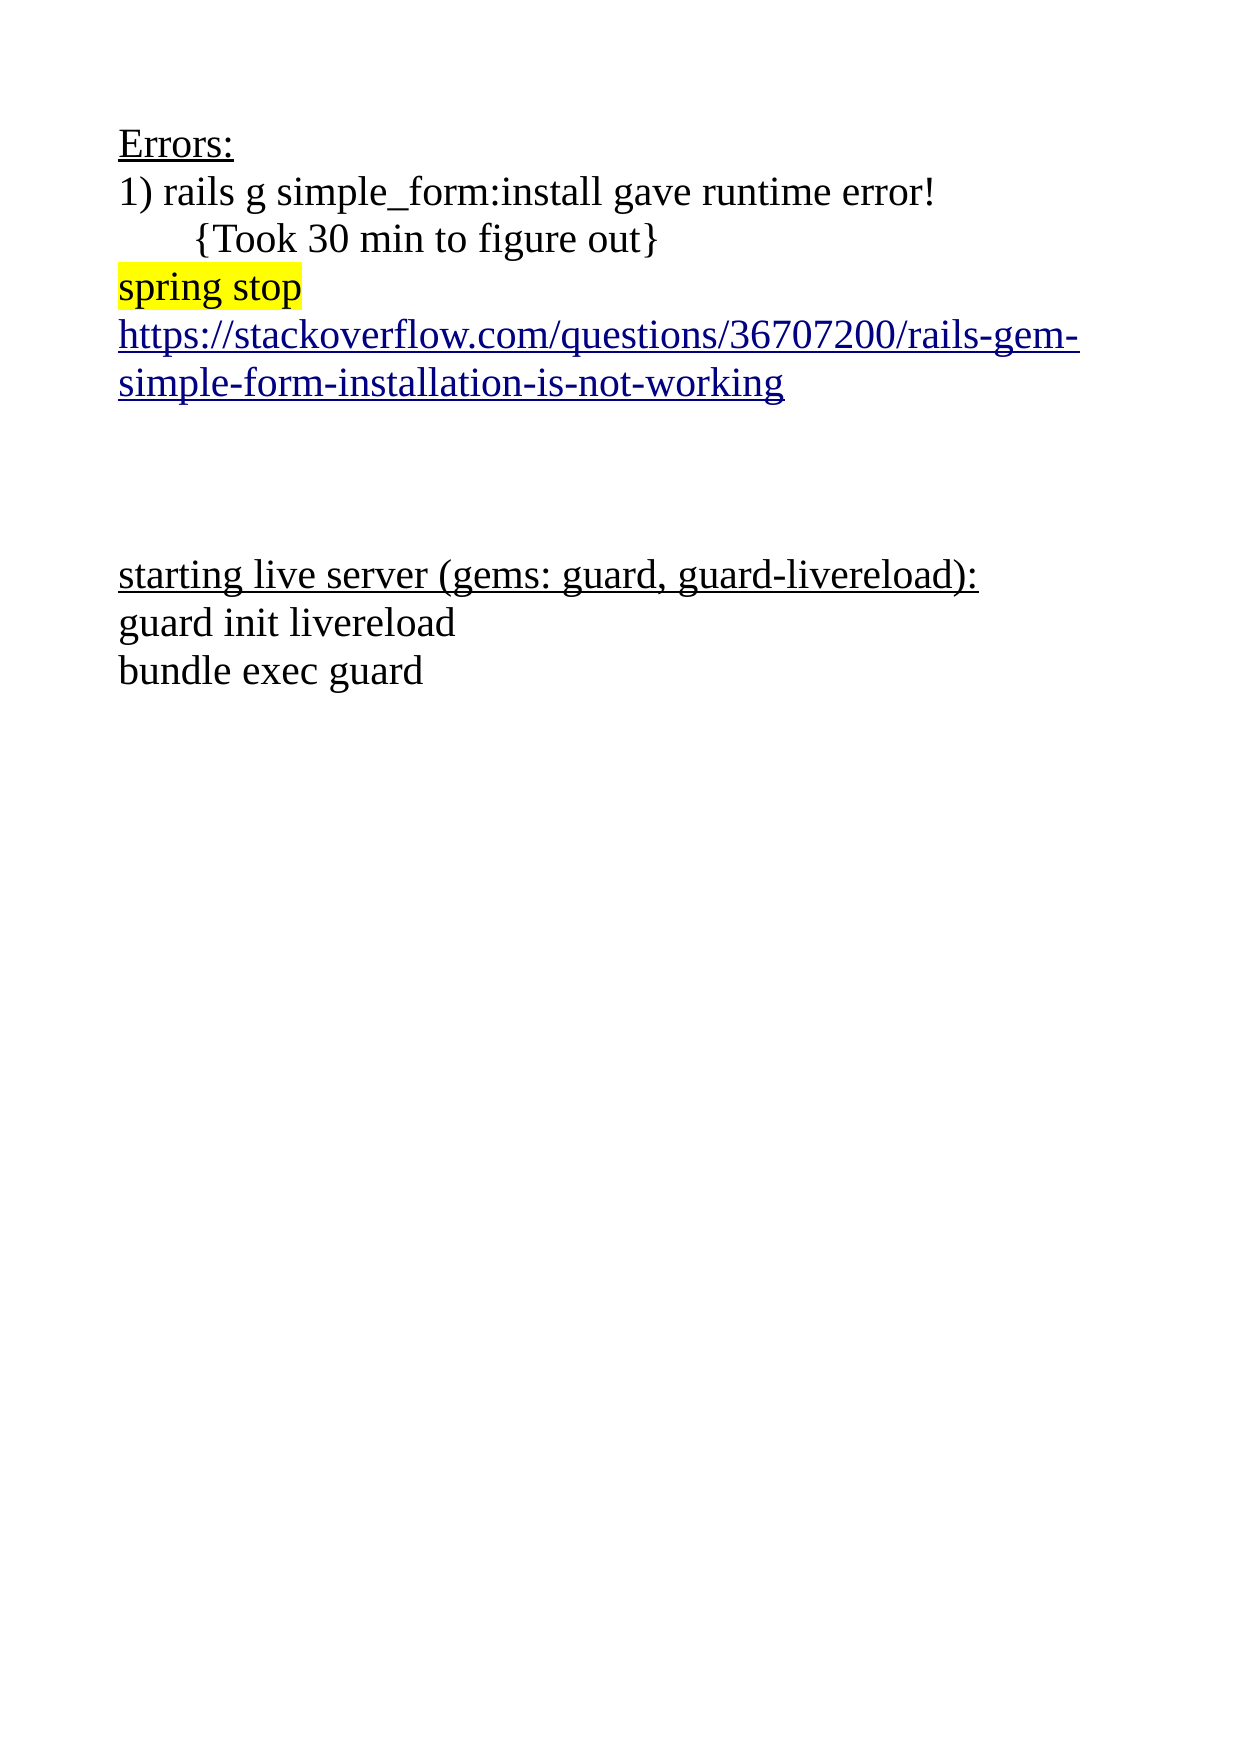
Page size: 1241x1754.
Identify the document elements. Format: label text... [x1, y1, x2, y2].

text Errors: 1) rails g simple_form:install gave runtime error! {Took 30 min to figure out} [118, 118, 1122, 262]
text guard init livereload [118, 597, 1122, 645]
text bundle exec guard [118, 645, 1122, 693]
text spring stop [118, 262, 1122, 310]
text starting live server (gems: guard, guard-livereload): [118, 549, 1122, 597]
text https://stackoverflow.com/questions/36707200/rails-gem-simple-form-installation-is-not-working [118, 310, 1122, 406]
